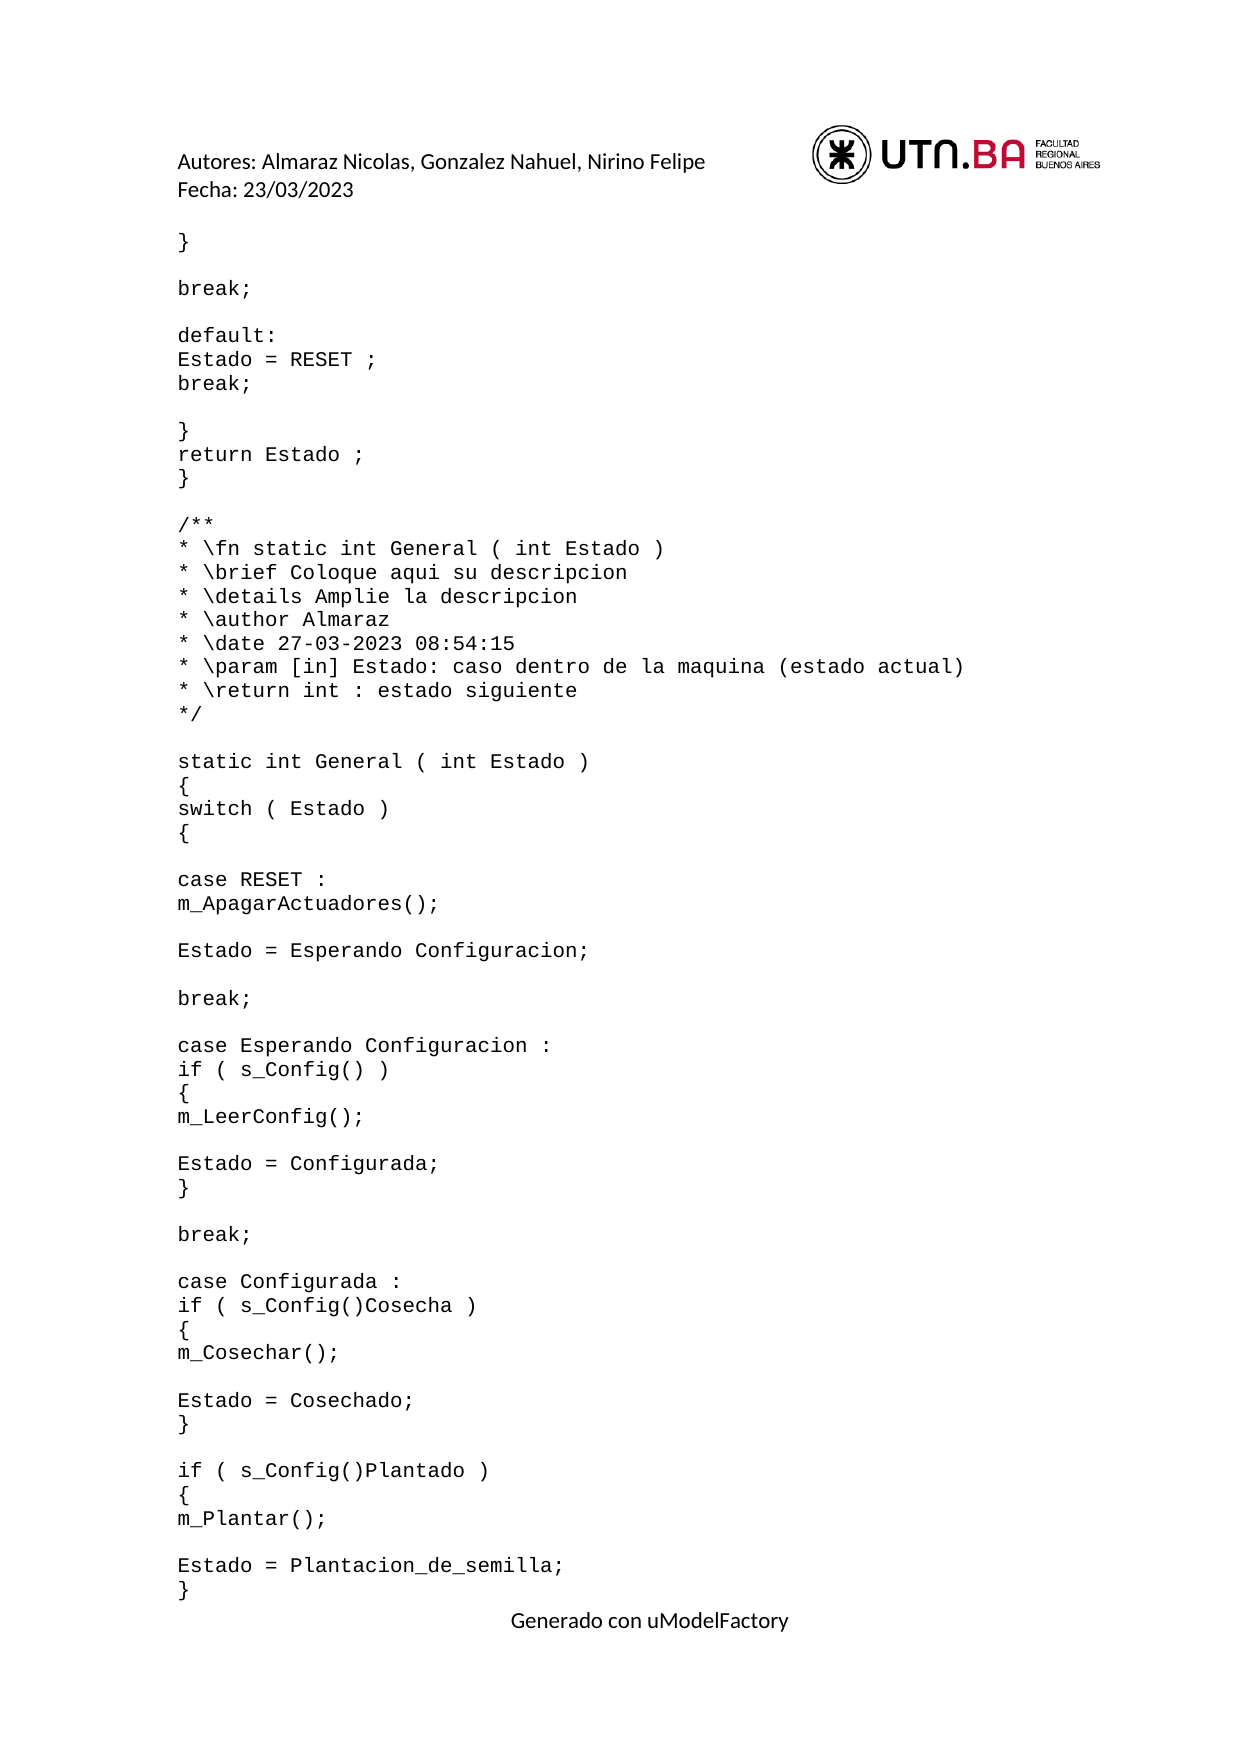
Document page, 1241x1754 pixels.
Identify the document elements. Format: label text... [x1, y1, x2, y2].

text Estado = Configurada; [177, 1153, 1122, 1177]
text m_ApagarActuadores(); [177, 893, 1122, 917]
text Estado = Esperando Configuracion; [177, 940, 1122, 964]
text } [177, 231, 1122, 254]
text break; [177, 988, 1122, 1011]
text } [177, 420, 1122, 444]
text Estado = Plantacion_de_semilla; [177, 1555, 1122, 1579]
text { [177, 1319, 1122, 1342]
text { [177, 1082, 1122, 1106]
text default: [177, 326, 1122, 349]
text Estado = Cosechado; [177, 1389, 1122, 1413]
text * \author Almaraz [177, 609, 1122, 633]
text if ( s_Config()Plantado ) [177, 1461, 1122, 1484]
text * \fn static int General ( int Estado ) [177, 538, 1122, 562]
text return Estado ; [177, 444, 1122, 467]
text if ( s_Config()Cosecha ) [177, 1295, 1122, 1319]
text case Configurada : [177, 1271, 1122, 1295]
text break; [177, 373, 1122, 396]
text case Esperando Configuracion : [177, 1035, 1122, 1058]
text break; [177, 278, 1122, 302]
text } [177, 1413, 1122, 1437]
text static int General ( int Estado ) [177, 751, 1122, 775]
text { [177, 822, 1122, 846]
text switch ( Estado ) [177, 798, 1122, 822]
text } [177, 467, 1122, 491]
text */ [177, 704, 1122, 727]
text * \param [in] Estado: caso dentro de la maquina (estado actual) [177, 657, 1122, 680]
text * \brief Coloque aqui su descripcion [177, 562, 1122, 586]
text m_LeerConfig(); [177, 1106, 1122, 1129]
text * \return int : estado siguiente [177, 680, 1122, 704]
text } [177, 1579, 1122, 1602]
text * \details Amplie la descripcion [177, 586, 1122, 609]
text * \date 27-03-2023 08:54:15 [177, 633, 1122, 657]
text m_Cosechar(); [177, 1342, 1122, 1366]
picture [798, 118, 1122, 190]
text { [177, 775, 1122, 798]
text case RESET : [177, 869, 1122, 893]
text break; [177, 1224, 1122, 1248]
text } [177, 1177, 1122, 1200]
text /** [177, 515, 1122, 538]
text if ( s_Config() ) [177, 1058, 1122, 1082]
text Estado = RESET ; [177, 349, 1122, 373]
text m_Plantar(); [177, 1508, 1122, 1531]
text { [177, 1484, 1122, 1508]
